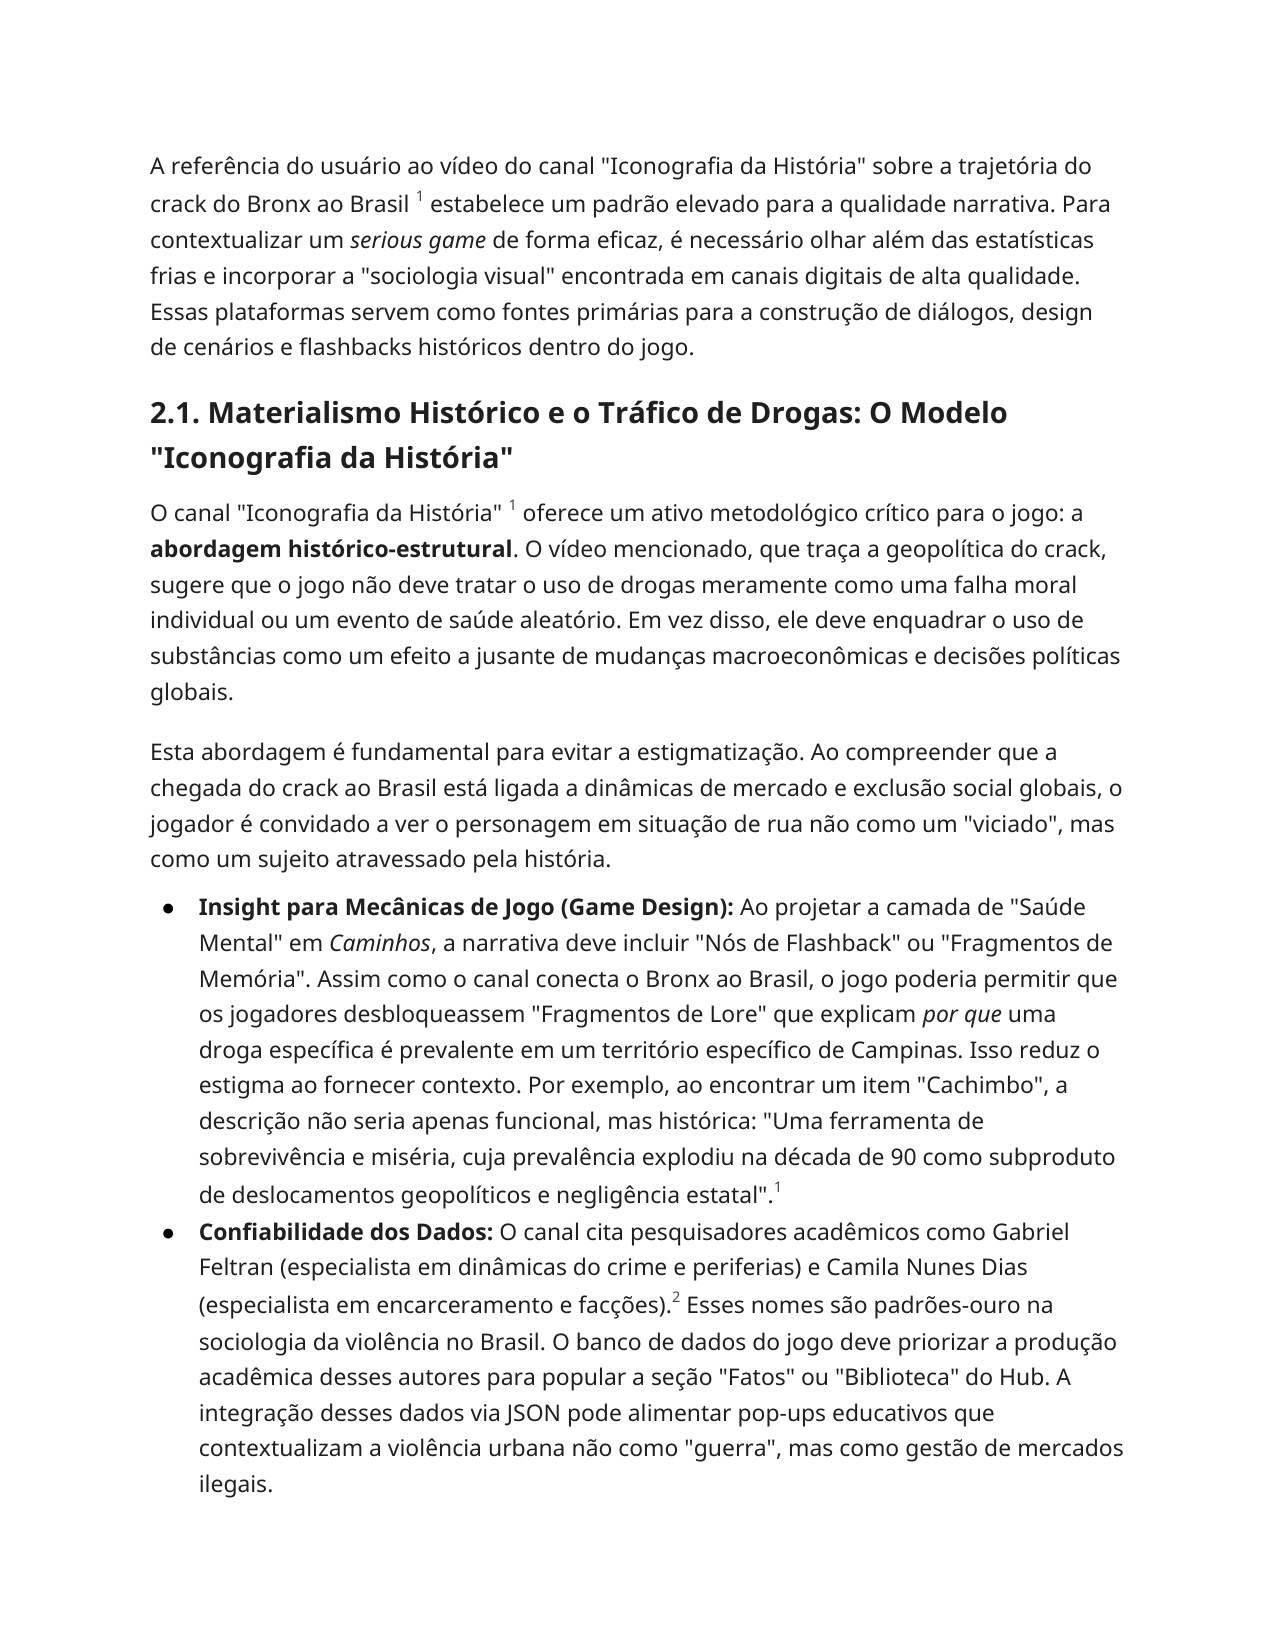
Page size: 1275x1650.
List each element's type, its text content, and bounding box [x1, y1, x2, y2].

text O canal "Iconografia da História" 1 oferece um ativo metodológico crítico para o jogo: a abordagem histórico-estrutural. O vídeo mencionado, que traça a geopolítica do crack, sugere que o jogo não deve tratar o uso de drogas meramente como uma falha moral individual ou um evento de saúde aleatório. Em vez disso, ele deve enquadrar o uso de substâncias como um efeito a jusante de mudanças macroeconômicas e decisões políticas globais. [150, 495, 1125, 707]
list Insight para Mecânicas de Jogo (Game Design): Ao projetar a camada de "Saúde Mental" em Caminhos, a narrativa deve incluir "Nós de Flashback" ou "Fragmentos de Memória". Assim como o canal conecta o Bronx ao Brasil, o jogo poderia permitir que os jogadores desbloqueassem "Fragmentos de Lore" que explicam por que uma droga específica é prevalente em um território específico de Campinas. Isso reduz o estigma ao fornecer contexto. Por exemplo, ao encontrar um item "Cachimbo", a descrição não seria apenas funcional, mas histórica: "Uma ferramenta de sobrevivência e miséria, cuja prevalência explodiu na década de 90 como subproduto de deslocamentos geopolíticos e negligência estatal".1 [161, 891, 1125, 1211]
text A referência do usuário ao vídeo do canal "Iconografia da História" sobre a trajetória do crack do Bronx ao Brasil 1 estabelece um padrão elevado para a qualidade narrativa. Para contextualizar um serious game de forma eficaz, é necessário olhar além das estatísticas frias e incorporar a "sociologia visual" encontrada em canais digitais de alta qualidade. Essas plataformas servem como fontes primárias para a construção de diálogos, design de cenários e flashbacks históricos dentro do jogo. [150, 150, 1125, 362]
list Confiabilidade dos Dados: O canal cita pesquisadores acadêmicos como Gabriel Feltran (especialista em dinâmicas do crime e periferias) e Camila Nunes Dias (especialista em encarceramento e facções).2 Esses nomes são padrões-ouro na sociologia da violência no Brasil. O banco de dados do jogo deve priorizar a produção acadêmica desses autores para popular a seção "Fatos" ou "Biblioteca" do Hub. A integração desses dados via JSON pode alimentar pop-ups educativos que contextualizam a violência urbana não como "guerra", mas como gestão de mercados ilegais. [161, 1215, 1125, 1499]
subtitle 2.1. Materialismo Histórico e o Tráfico de Drogas: O Modelo "Iconografia da História" [150, 392, 1125, 477]
text Esta abordagem é fundamental para evitar a estigmatização. Ao compreender que a chegada do crack ao Brasil está ligada a dinâmicas de mercado e exclusão social globais, o jogador é convidado a ver o personagem em situação de rua não como um "viciado", mas como um sujeito atravessado pela história. [150, 736, 1125, 874]
